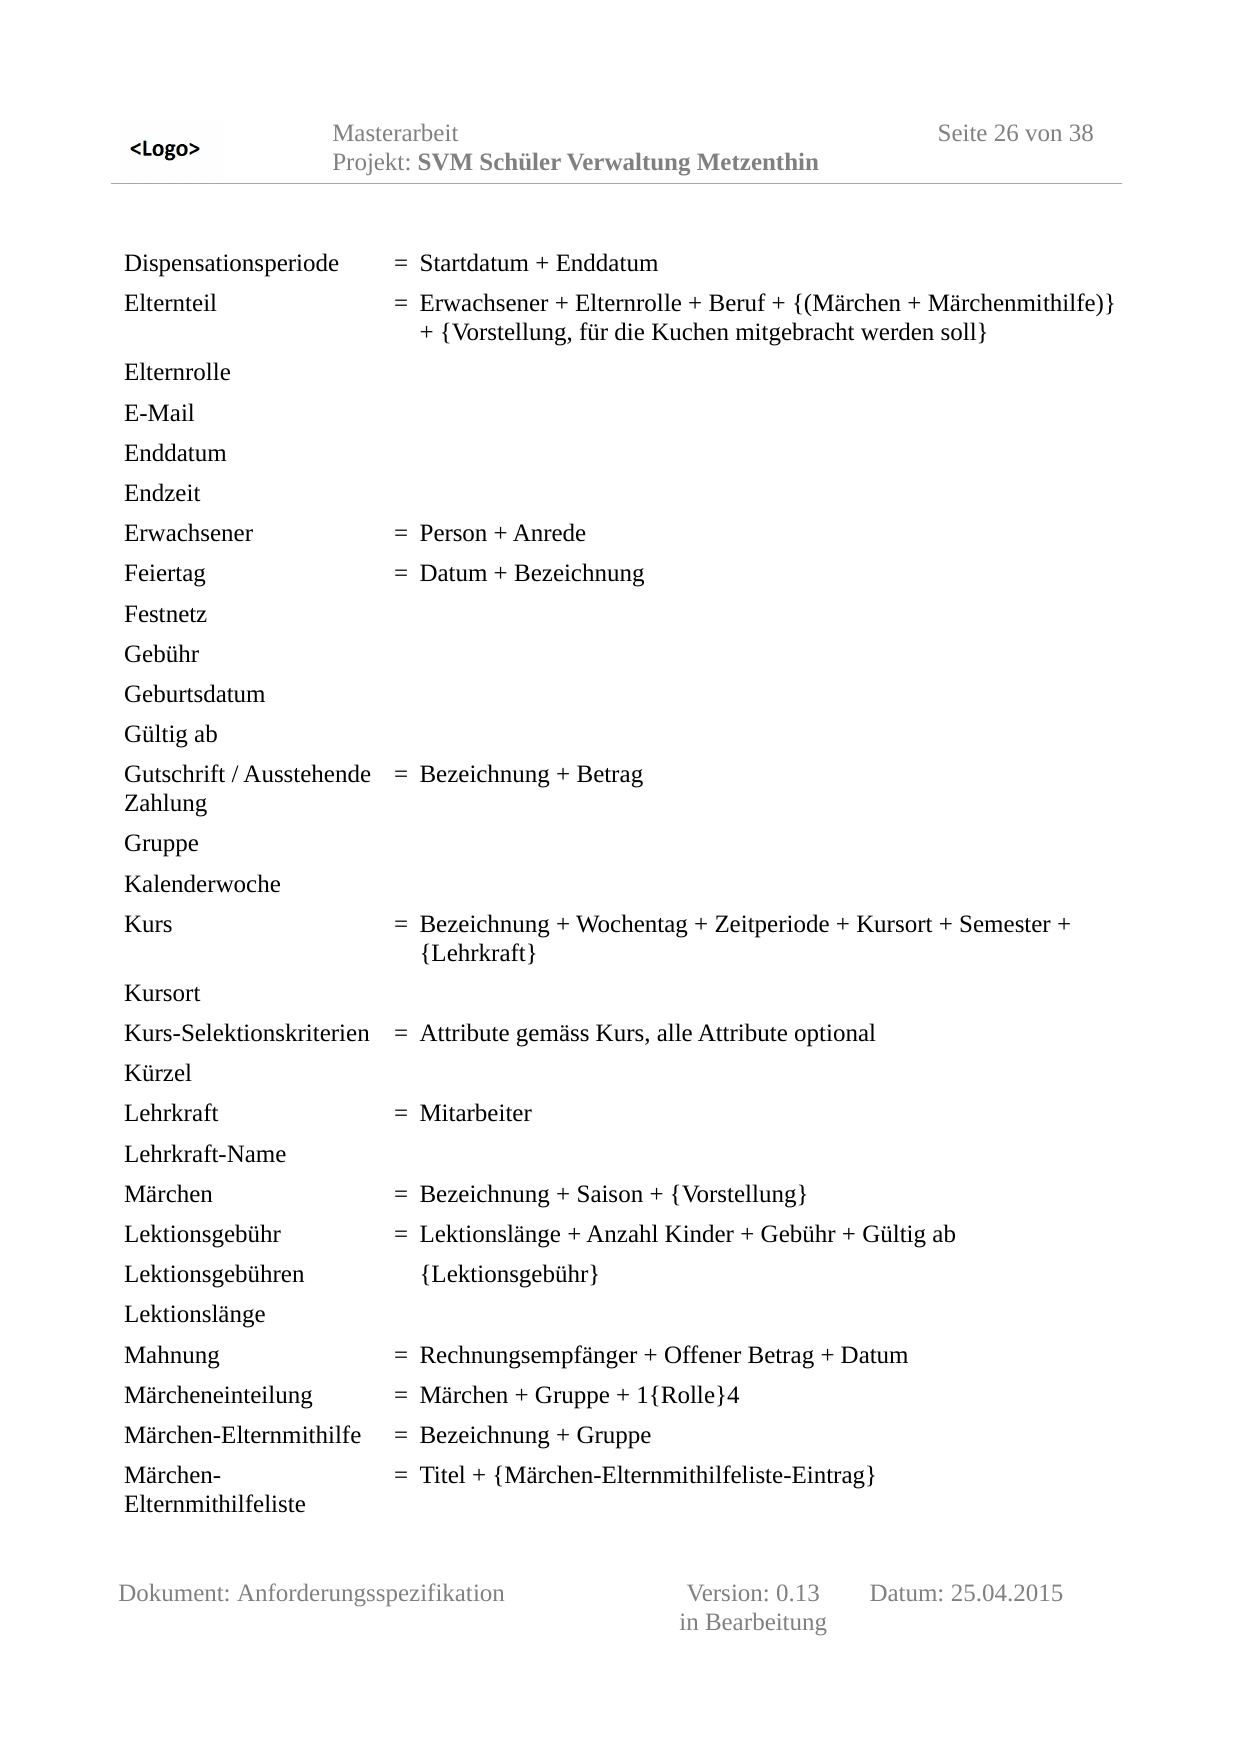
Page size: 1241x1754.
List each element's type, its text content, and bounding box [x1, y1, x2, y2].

table_cell = [384, 1374, 413, 1414]
table_cell = [384, 1414, 413, 1454]
table_cell Kurs-Selektionskriterien [118, 1012, 384, 1052]
table_cell Geburtsdatum [118, 673, 384, 713]
table_cell = [384, 1012, 413, 1052]
table_cell Lektionsgebühr [118, 1213, 384, 1253]
table_cell [414, 972, 1123, 1012]
table_cell Gutschrift / Ausstehende Zahlung [118, 754, 384, 823]
table_cell [414, 1133, 1123, 1173]
table_cell Kurs [118, 903, 384, 972]
table_cell Lektionslänge [118, 1294, 384, 1334]
table_cell [384, 1133, 413, 1173]
table_cell Lektionsgebühren [118, 1254, 384, 1294]
table_cell = [384, 553, 413, 593]
table_cell = [384, 243, 413, 283]
table_cell Endzeit [118, 472, 384, 512]
table_cell [414, 1053, 1123, 1093]
table_cell {Lektionsgebühr} [414, 1254, 1123, 1294]
table_cell Erwachsener + Elternrolle + Beruf + {(Märchen + Märchenmithilfe)} + {Vorstellung, für die Kuchen mitgebracht werden soll} [414, 283, 1123, 352]
table_cell Elternrolle [118, 352, 384, 392]
table_cell Elternteil [118, 283, 384, 352]
table_cell Kürzel [118, 1053, 384, 1093]
table_cell Mitarbeiter [414, 1093, 1123, 1133]
table_cell Dispensationsperiode [118, 243, 384, 283]
table_cell Feiertag [118, 553, 384, 593]
table_cell [414, 633, 1123, 673]
table_cell [384, 392, 413, 432]
table_cell Attribute gemäss Kurs, alle Attribute optional [414, 1012, 1123, 1052]
table_cell [414, 352, 1123, 392]
table_cell = [384, 283, 413, 352]
table_cell [414, 392, 1123, 432]
table_cell Märchen-Elternmithilfe [118, 1414, 384, 1454]
table_cell Märchen-Elternmithilfeliste [118, 1455, 384, 1523]
table_cell [414, 673, 1123, 713]
table_cell [384, 633, 413, 673]
table_cell = [384, 1334, 413, 1374]
table_cell Erwachsener [118, 513, 384, 553]
table_cell Datum + Bezeichnung [414, 553, 1123, 593]
table_cell [384, 1294, 413, 1334]
table_cell Lehrkraft [118, 1093, 384, 1133]
table_cell [384, 673, 413, 713]
table_cell Person + Anrede [414, 513, 1123, 553]
table_cell Rechnungsempfänger + Offener Betrag + Datum [414, 1334, 1123, 1374]
table_cell [384, 593, 413, 633]
table_cell [384, 972, 413, 1012]
table_cell Startdatum + Enddatum [414, 243, 1123, 283]
table_cell [384, 1254, 413, 1294]
table_cell = [384, 1213, 413, 1253]
table_cell = [384, 754, 413, 823]
table_cell [414, 714, 1123, 754]
table_cell = [384, 1455, 413, 1523]
table_cell Mahnung [118, 1334, 384, 1374]
table_cell Bezeichnung + Saison + {Vorstellung} [414, 1173, 1123, 1213]
table_cell Lehrkraft-Name [118, 1133, 384, 1173]
table_cell Kursort [118, 972, 384, 1012]
table_cell Kalenderwoche [118, 863, 384, 903]
table_cell [414, 432, 1123, 472]
table_cell Märchen + Gruppe + 1{Rolle}4 [414, 1374, 1123, 1414]
table_cell [384, 352, 413, 392]
table_cell = [384, 903, 413, 972]
table_cell [414, 1294, 1123, 1334]
table_cell Bezeichnung + Betrag [414, 754, 1123, 823]
table_cell [384, 714, 413, 754]
table_cell [384, 863, 413, 903]
table_cell Gruppe [118, 823, 384, 863]
table_cell Märcheneinteilung [118, 1374, 384, 1414]
table_cell Titel + {Märchen-Elternmithilfeliste-Eintrag} [414, 1455, 1123, 1523]
table_cell Lektionslänge + Anzahl Kinder + Gebühr + Gültig ab [414, 1213, 1123, 1253]
table_cell [384, 823, 413, 863]
table_cell Märchen [118, 1173, 384, 1213]
table_cell Festnetz [118, 593, 384, 633]
table_cell = [384, 513, 413, 553]
table_cell Gebühr [118, 633, 384, 673]
table_cell [384, 432, 413, 472]
table_cell E-Mail [118, 392, 384, 432]
table_cell [414, 593, 1123, 633]
picture [118, 118, 224, 183]
table_cell Enddatum [118, 432, 384, 472]
table_cell Bezeichnung + Wochentag + Zeitperiode + Kursort + Semester + {Lehrkraft} [414, 903, 1123, 972]
table_cell [384, 472, 413, 512]
table_cell [414, 863, 1123, 903]
table_cell = [384, 1173, 413, 1213]
table_cell Gültig ab [118, 714, 384, 754]
table_cell [414, 823, 1123, 863]
table_cell = [384, 1093, 413, 1133]
table_cell [414, 472, 1123, 512]
table_cell [384, 1053, 413, 1093]
table_cell Bezeichnung + Gruppe [414, 1414, 1123, 1454]
